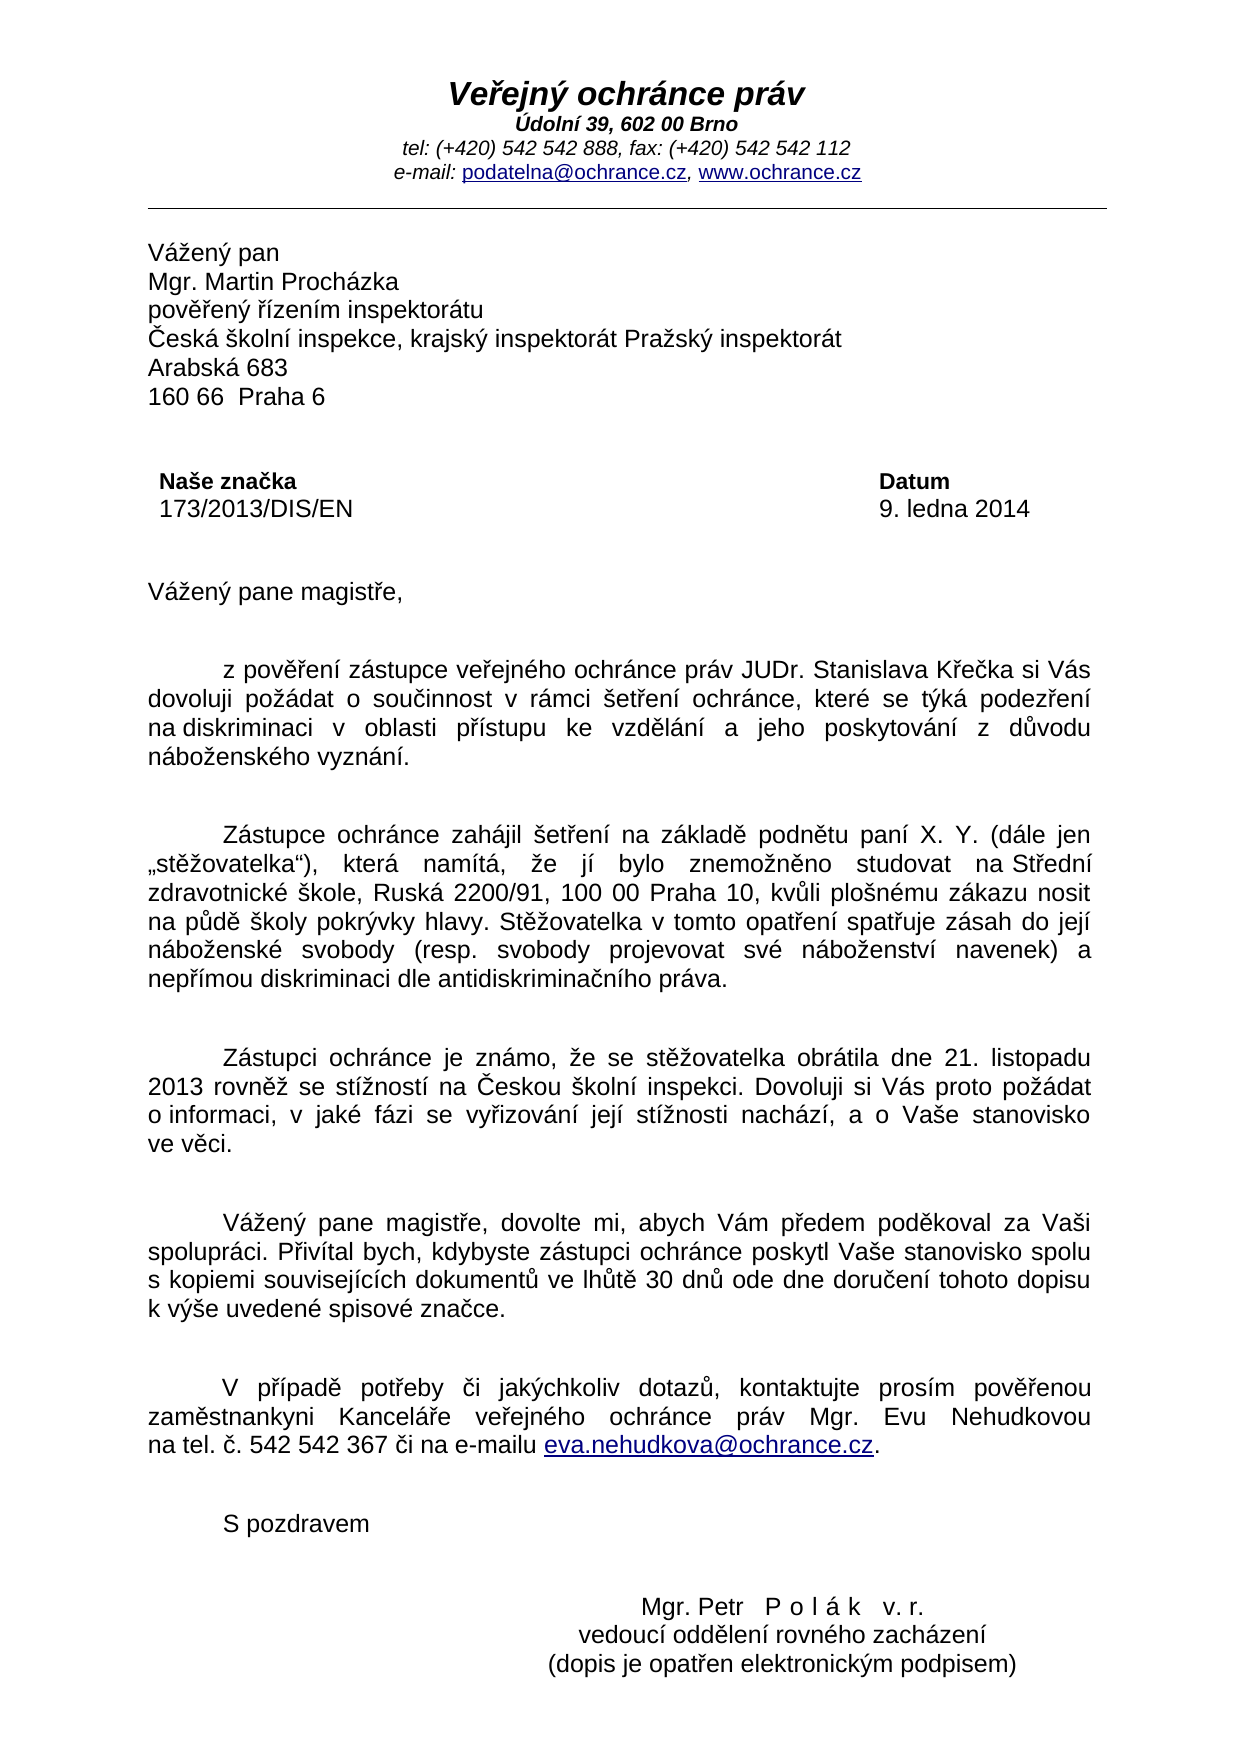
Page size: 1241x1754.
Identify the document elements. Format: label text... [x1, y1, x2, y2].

text Arabská 683 [148, 353, 1092, 382]
table_header Datum [868, 468, 1107, 494]
text z pověření zástupce veřejného ochránce práv JUDr. Stanislava Křečka si Vás dovoluji požádat o součinnost v rámci šetření ochránce, které se týká podezření na diskriminaci v oblasti přístupu ke vzdělání a jeho poskytování z důvodu náboženského vyznání. [148, 656, 1092, 771]
table_header Veřejný ochránce práv Údolní 39, 602 00 Brno tel: (+420) 542 542 888, fax: (+420) 542 542 112 e-mail: podatelna@ochrance.cz, www.ochrance.cz [148, 74, 1107, 208]
text Česká školní inspekce, krajský inspektorát Pražský inspektorát [148, 324, 1092, 353]
text Zástupce ochránce zahájil šetření na základě podnětu paní X. Y. (dále jen „stěžovatelka“), která namítá, že jí bylo znemožněno studovat na Střední zdravotnické škole, Ruská 2200/91, 100 00 Praha 10, kvůli plošnému zákazu nosit na půdě školy pokrývky hlavy. Stěžovatelka v tomto opatření spatřuje zásah do její náboženské svobody (resp. svobody projevovat své náboženství navenek) a nepřímou diskriminaci dle antidiskriminačního práva. [148, 821, 1092, 993]
text V případě potřeby či jakýchkoliv dotazů, kontaktujte prosím pověřenou zaměstnankyni Kanceláře veřejného ochránce práv Mgr. Evu Nehudkovou na tel. č. 542 542 367 či na e-mailu eva.nehudkova@ochrance.cz. [148, 1373, 1092, 1459]
text Mgr. Petr Polák v. r. [473, 1592, 1092, 1621]
table_cell 173/2013/DIS/EN [148, 494, 868, 523]
text Zástupci ochránce je známo, že se stěžovatelka obrátila dne 21. listopadu 2013 rovněž se stížností na Českou školní inspekci. Dovoluji si Vás proto požádat o informaci, v jaké fázi se vyřizování její stížnosti nachází, a o Vaše stanovisko ve věci. [148, 1043, 1092, 1158]
text vedoucí oddělení rovného zacházení [473, 1621, 1092, 1649]
text Vážený pane magistře, dovolte mi, abych Vám předem poděkoval za Vaši spolupráci. Přivítal bych, kdybyste zástupci ochránce poskytl Vaše stanovisko spolu s kopiemi souvisejících dokumentů ve lhůtě 30 dnů ode dne doručení tohoto dopisu k výše uvedené spisové značce. [148, 1208, 1092, 1323]
table_header Naše značka [148, 468, 868, 494]
text (dopis je opatřen elektronickým podpisem) [473, 1649, 1092, 1678]
text 160 66 Praha 6 [148, 382, 1092, 410]
table_cell 9. ledna 2014 [868, 494, 1107, 523]
text Mgr. Martin Procházka pověřený řízením inspektorátu [148, 267, 1092, 324]
text S pozdravem [148, 1509, 1092, 1538]
text Vážený pan [148, 238, 1092, 267]
text Vážený pane magistře, [148, 577, 1092, 606]
